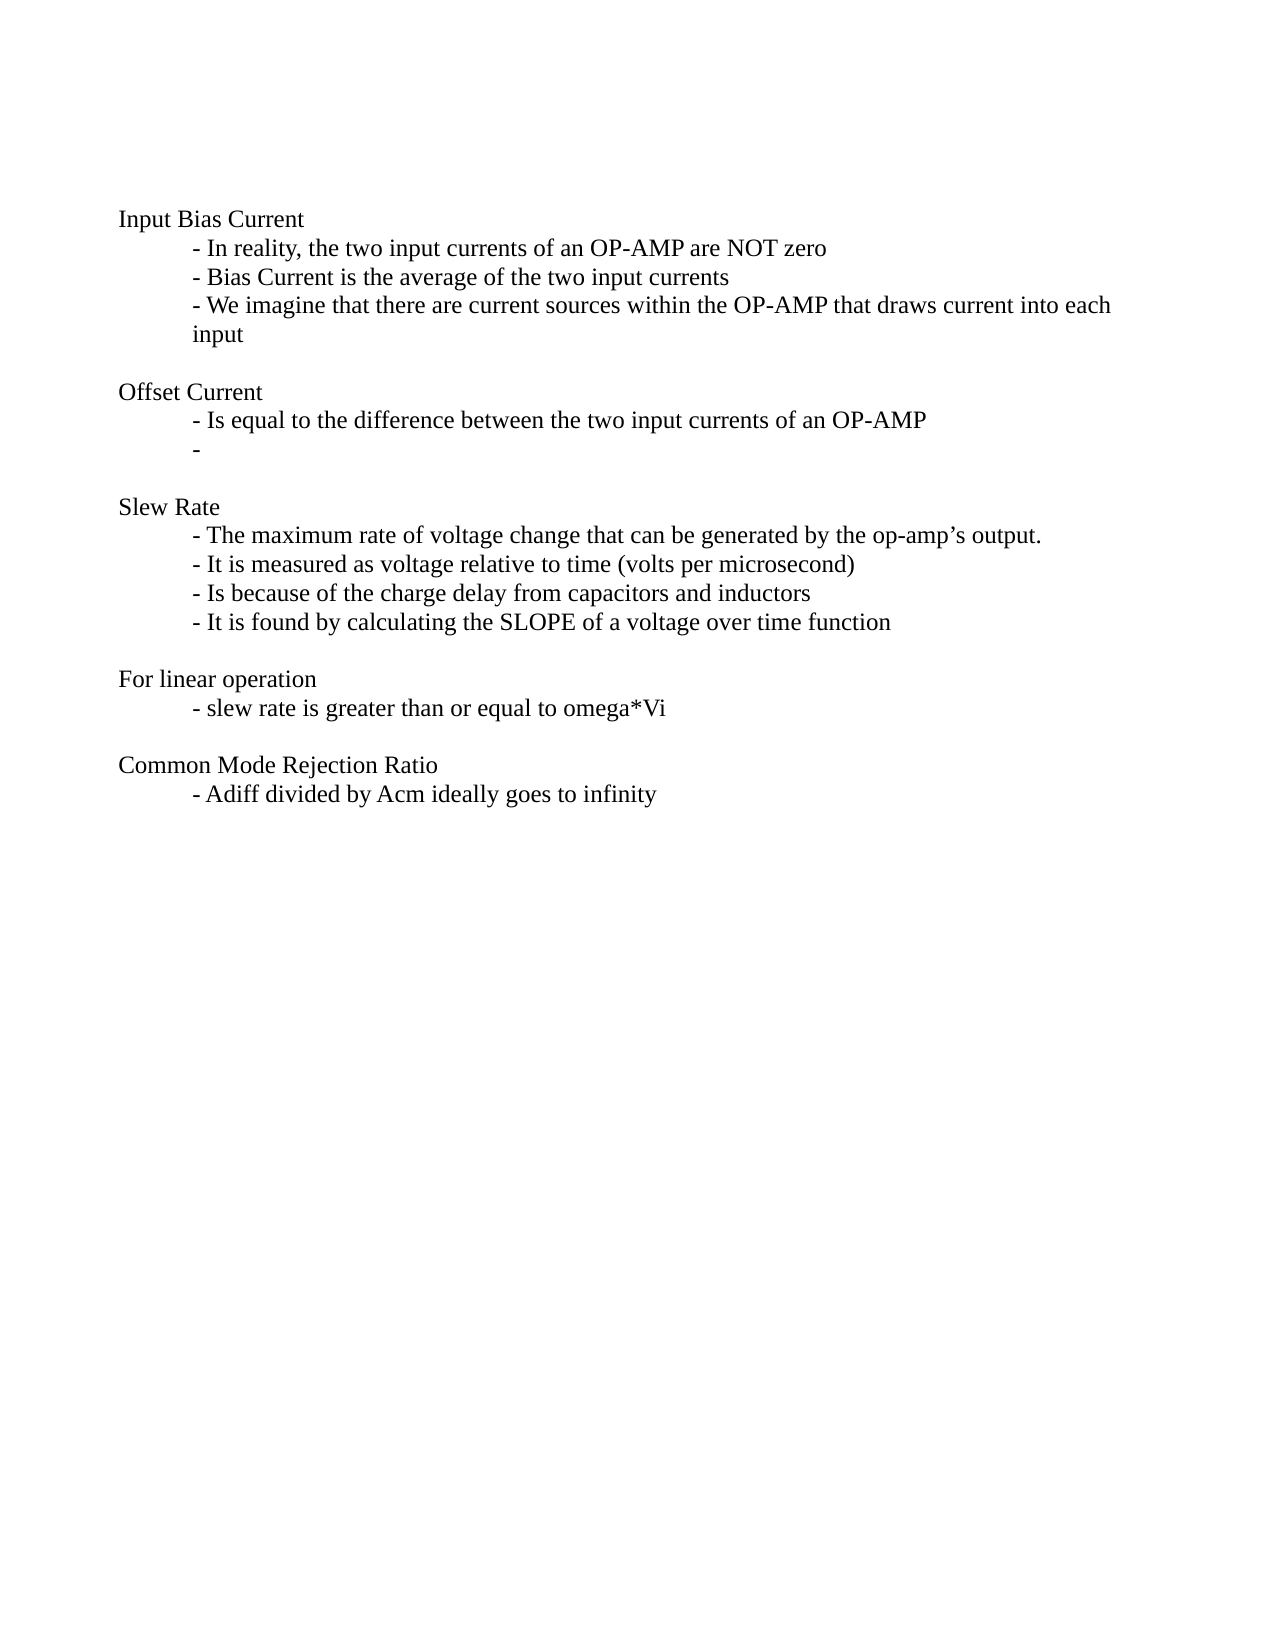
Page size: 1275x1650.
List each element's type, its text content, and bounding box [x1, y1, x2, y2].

text For linear operation [118, 664, 1157, 693]
text - It is measured as voltage relative to time (volts per microsecond) [118, 549, 1157, 578]
text - Bias Current is the average of the two input currents [118, 262, 1157, 291]
text Offset Current [118, 377, 1157, 406]
text - We imagine that there are current sources within the OP-AMP that draws current into each input [118, 291, 1157, 348]
text Slew Rate [118, 492, 1157, 521]
text - Is equal to the difference between the two input currents of an OP-AMP [118, 406, 1157, 434]
text - In reality, the two input currents of an OP-AMP are NOT zero [118, 233, 1157, 262]
text Common Mode Rejection Ratio [118, 751, 1157, 779]
text - slew rate is greater than or equal to omega*Vi [118, 693, 1157, 722]
text - The maximum rate of voltage change that can be generated by the op-amp’s output. [118, 521, 1157, 549]
text - Adiff divided by Acm ideally goes to infinity [118, 779, 1157, 808]
text - It is found by calculating the SLOPE of a voltage over time function [118, 607, 1157, 636]
text - Is because of the charge delay from capacitors and inductors [118, 578, 1157, 607]
text Input Bias Current [118, 204, 1157, 233]
text - [118, 434, 1157, 463]
